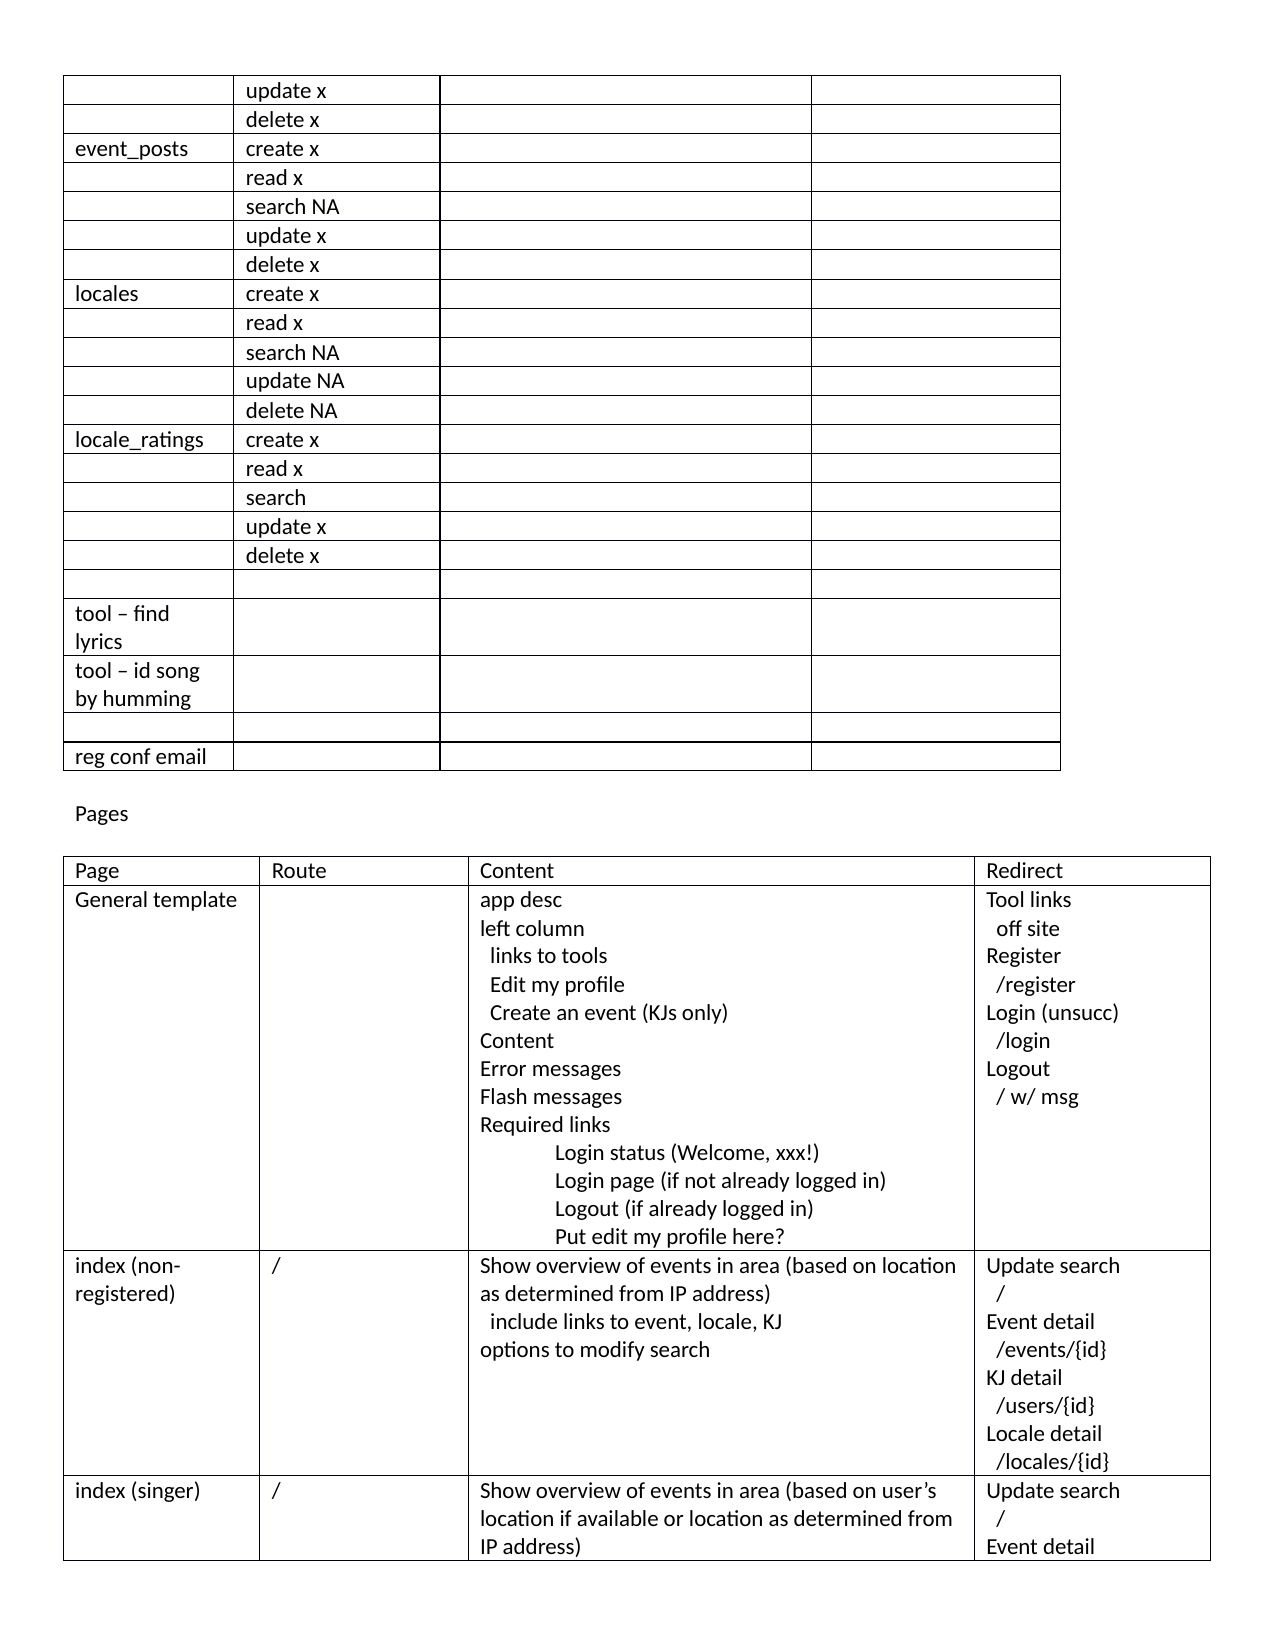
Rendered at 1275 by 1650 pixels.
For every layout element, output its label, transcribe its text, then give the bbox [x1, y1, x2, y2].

table_cell [812, 163, 1060, 191]
text Pages [75, 799, 1200, 827]
table_cell [441, 599, 811, 655]
table_cell update x [234, 512, 439, 540]
table_cell tool – id song by humming [64, 656, 233, 712]
table_cell [812, 425, 1060, 453]
table_cell [234, 599, 439, 655]
table_cell [64, 250, 233, 278]
table_cell [64, 541, 233, 569]
table_cell [441, 512, 811, 540]
table_cell Show overview of events in area (based on location as determined from IP address) include links to event, locale, KJ options to modify search [469, 1251, 974, 1475]
table_cell [234, 570, 439, 598]
table_cell locale_ratings [64, 425, 233, 453]
table_cell read x [234, 163, 439, 191]
table_cell [812, 338, 1060, 366]
table_cell [64, 570, 233, 598]
table_cell Show overview of events in area (based on user’s location if available or location as determined from IP address) [469, 1476, 974, 1560]
table_cell [812, 396, 1060, 424]
table_cell [812, 743, 1060, 770]
table_cell [234, 713, 439, 741]
table_header Route [260, 857, 468, 884]
table_cell tool – find lyrics [64, 599, 233, 655]
table_cell [441, 454, 811, 482]
table_cell [441, 425, 811, 453]
table_cell [441, 163, 811, 191]
table_cell search NA [234, 192, 439, 220]
table_cell [812, 192, 1060, 220]
table_cell [812, 541, 1060, 569]
table_cell [64, 396, 233, 424]
table_cell [812, 599, 1060, 655]
table_cell [812, 105, 1060, 133]
table_cell [441, 713, 811, 741]
table_cell [234, 656, 439, 712]
table_cell [441, 743, 811, 770]
table_cell [260, 886, 468, 1250]
table_cell [441, 541, 811, 569]
table_cell Tool links off site Register /register Login (unsucc) /login Logout / w/ msg [975, 886, 1210, 1250]
table_cell [441, 338, 811, 366]
table_cell [812, 656, 1060, 712]
table_cell Update search / Event detail /events/{id} KJ detail /users/{id} Locale detail /locales/{id} [975, 1251, 1210, 1475]
table_cell read x [234, 454, 439, 482]
table_cell search NA [234, 338, 439, 366]
table_cell [812, 570, 1060, 598]
table_cell delete x [234, 541, 439, 569]
table_cell [441, 396, 811, 424]
table_cell [441, 250, 811, 278]
table_cell delete x [234, 250, 439, 278]
table_cell [441, 656, 811, 712]
table_cell [234, 743, 439, 770]
table_header Content [469, 857, 974, 884]
table_cell [812, 713, 1060, 741]
table_cell [812, 250, 1060, 278]
table_cell General template [64, 886, 259, 1250]
table_cell [64, 483, 233, 511]
table_cell [441, 367, 811, 395]
table_cell [64, 163, 233, 191]
table_cell [812, 309, 1060, 337]
table_cell [441, 483, 811, 511]
table_cell [812, 483, 1060, 511]
table_cell locales [64, 280, 233, 307]
table_cell [812, 280, 1060, 307]
table_cell [441, 134, 811, 162]
table_cell [64, 192, 233, 220]
table_header Page [64, 857, 259, 884]
table_cell update x [234, 221, 439, 249]
table_cell [64, 367, 233, 395]
table_cell update x [234, 76, 439, 104]
table_cell delete x [234, 105, 439, 133]
table_cell create x [234, 134, 439, 162]
table_cell index (non-registered) [64, 1251, 259, 1475]
table_cell / [260, 1251, 468, 1475]
table_cell app desc left column links to tools Edit my profile Create an event (KJs only) Content Error messages Flash messages Required links Login status (Welcome, xxx!) Login page (if not already logged in) Logout (if already logged in) Put edit my profile here? [469, 886, 974, 1250]
table_cell [441, 192, 811, 220]
table_cell [64, 512, 233, 540]
table_cell delete NA [234, 396, 439, 424]
table_cell [64, 76, 233, 104]
table_cell create x [234, 425, 439, 453]
table_cell [812, 134, 1060, 162]
table_cell [441, 221, 811, 249]
table_cell update NA [234, 367, 439, 395]
table_cell [64, 338, 233, 366]
table_cell [441, 309, 811, 337]
table_cell create x [234, 280, 439, 307]
table_cell [812, 367, 1060, 395]
table_cell [812, 221, 1060, 249]
table_cell [441, 280, 811, 307]
table_header Redirect [975, 857, 1210, 884]
table_cell / [260, 1476, 468, 1560]
table_cell [812, 76, 1060, 104]
table_cell reg conf email [64, 743, 233, 770]
table_cell [441, 570, 811, 598]
table_cell [64, 309, 233, 337]
table_cell [64, 221, 233, 249]
table_cell [64, 105, 233, 133]
table_cell [812, 512, 1060, 540]
table_cell index (singer) [64, 1476, 259, 1560]
table_cell [441, 76, 811, 104]
table_cell read x [234, 309, 439, 337]
table_cell event_posts [64, 134, 233, 162]
table_cell [64, 454, 233, 482]
table_cell [441, 105, 811, 133]
table_cell search [234, 483, 439, 511]
table_cell [812, 454, 1060, 482]
table_cell [64, 713, 233, 741]
table_cell Update search / Event detail [975, 1476, 1210, 1560]
